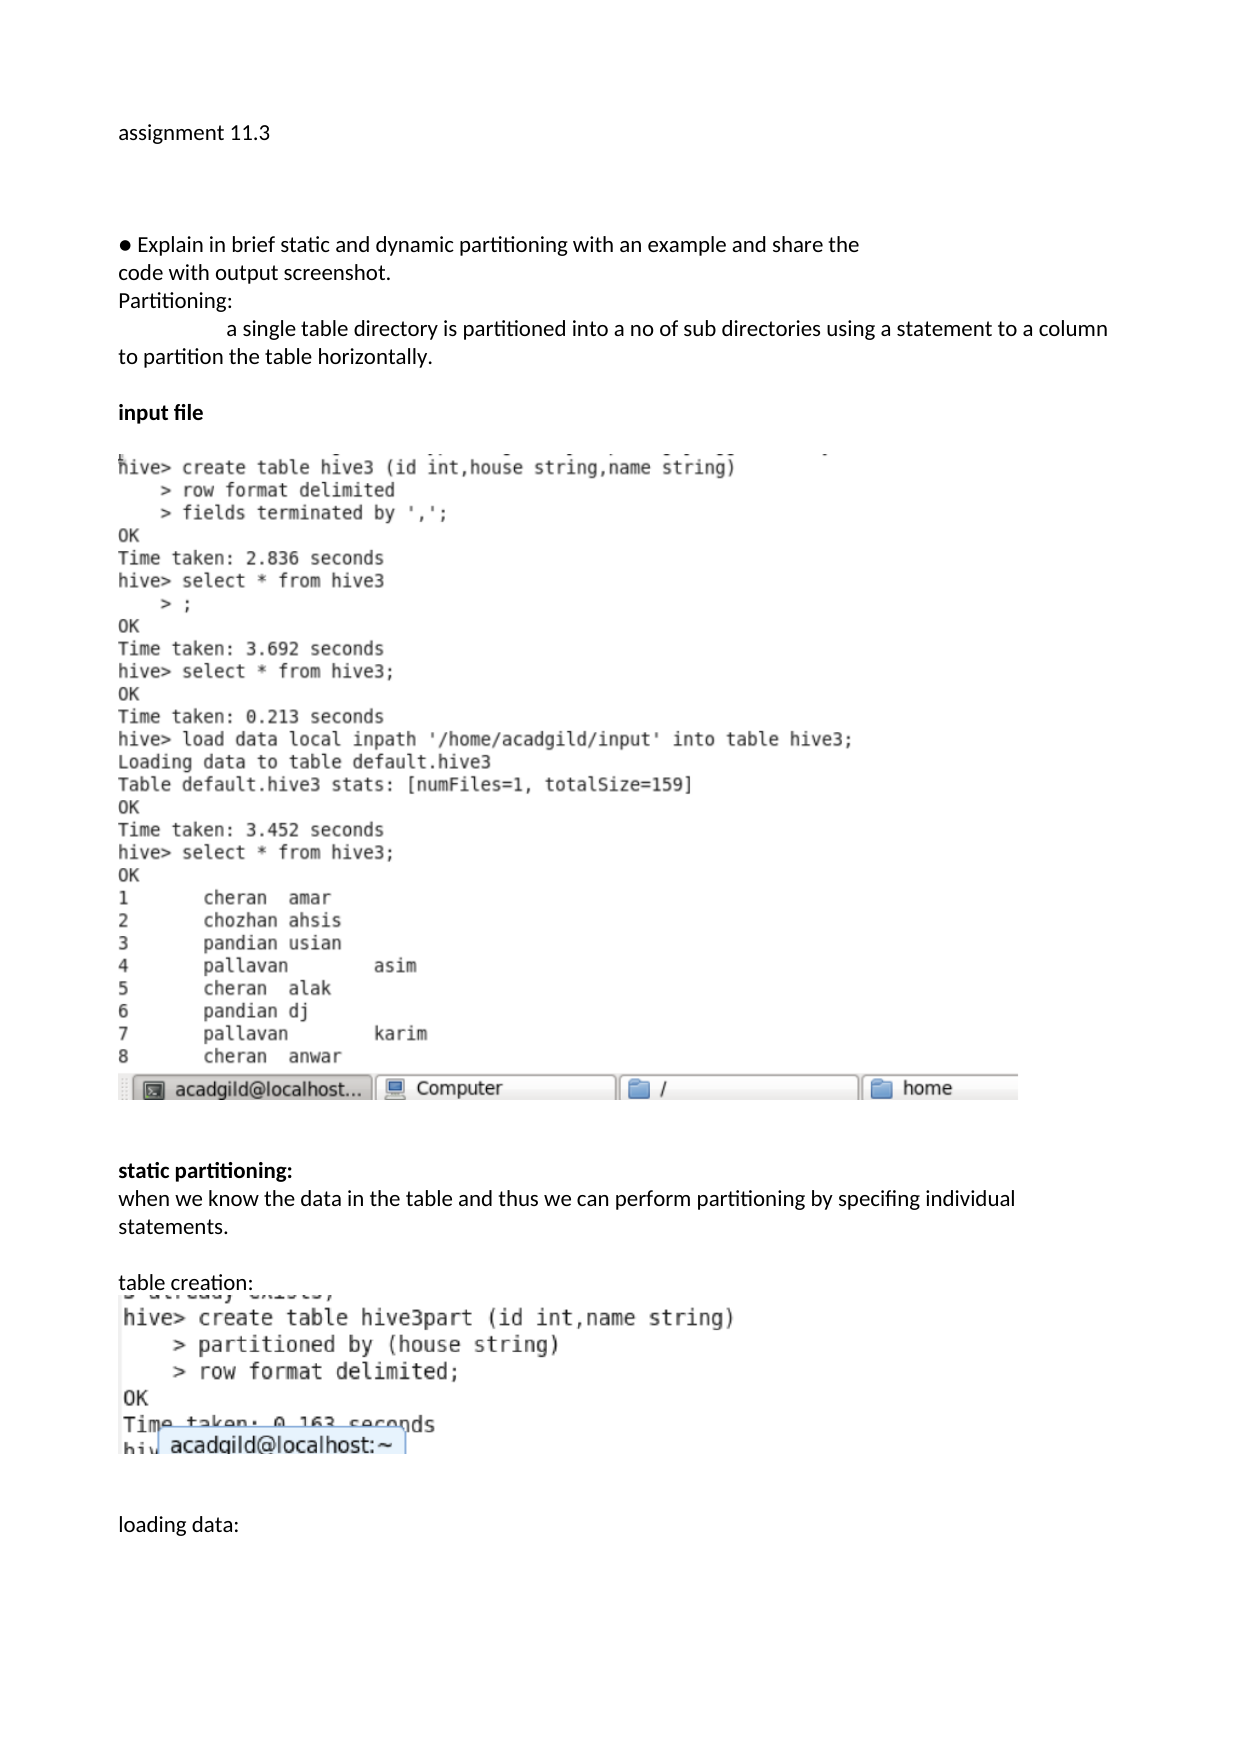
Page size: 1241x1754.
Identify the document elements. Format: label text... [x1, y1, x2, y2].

text assignment 11.3 [118, 118, 1122, 146]
text static partitioning: [118, 1156, 1122, 1184]
text input file [118, 398, 1122, 426]
text code with output screenshot. [118, 258, 1122, 286]
text table creation: [118, 1268, 1122, 1296]
text loading data: [118, 1510, 1122, 1538]
text when we know the data in the table and thus we can perform partitioning by specifing individual statements. [118, 1184, 1122, 1240]
text a single table directory is partitioned into a no of sub directories using a statement to a column to partition the table horizontally. [118, 314, 1122, 370]
text Partitioning: [118, 286, 1122, 314]
text ● Explain in brief static and dynamic partitioning with an example and share the [118, 230, 1122, 258]
